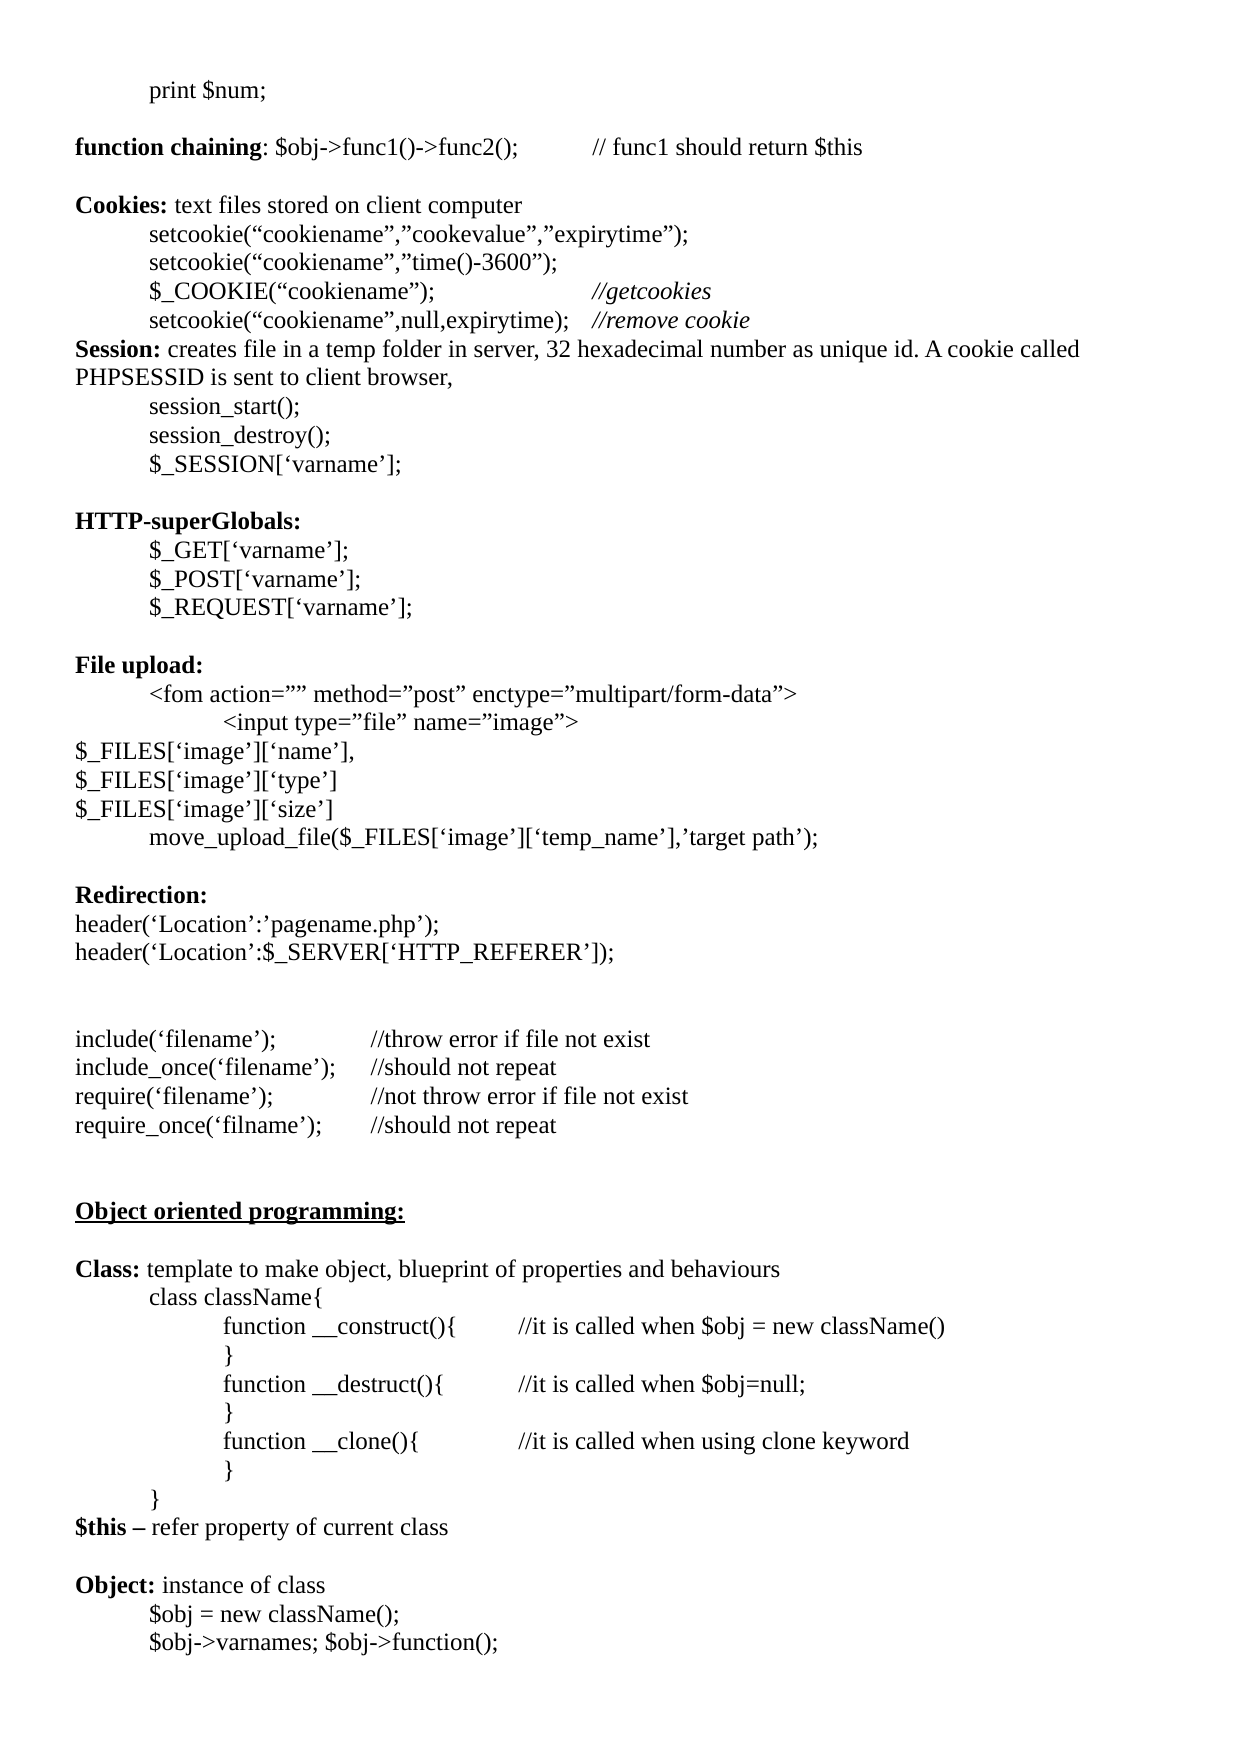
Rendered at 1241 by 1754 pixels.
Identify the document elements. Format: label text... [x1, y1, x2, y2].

text setcookie(“cookiename”,null,expirytime); //remove cookie [75, 305, 1165, 334]
text move_upload_file($_FILES[‘image’][‘temp_name’],’target path’); [75, 822, 1165, 851]
text $_POST[‘varname’]; [75, 564, 1165, 592]
text function __construct(){ //it is called when $obj = new className() [75, 1311, 1165, 1340]
text include_once(‘filename’); //should not repeat [75, 1052, 1165, 1081]
text session_destroy(); [75, 420, 1165, 449]
text } [149, 1455, 1165, 1484]
text setcookie(“cookiename”,”cookevalue”,”expirytime”); [75, 219, 1165, 247]
text $_FILES[‘image’][‘type’] [75, 765, 1165, 794]
text function __clone(){ //it is called when using clone keyword [149, 1426, 1165, 1455]
text Object oriented programming: [75, 1196, 1165, 1225]
text $this – refer property of current class [75, 1512, 1165, 1541]
text File upload: [75, 650, 1165, 679]
text Session: creates file in a temp folder in server, 32 hexadecimal number as unique id. A cookie called PHPSESSID is sent to client browser, [75, 334, 1165, 391]
text } [75, 1484, 1165, 1512]
text HTTP-superGlobals: [75, 506, 1165, 535]
text require_once(‘filname’); //should not repeat [75, 1110, 1165, 1139]
text function chaining: $obj->func1()->func2(); // func1 should return $this [75, 132, 1165, 161]
text require(‘filename’); //not throw error if file not exist [75, 1081, 1165, 1110]
text Class: template to make object, blueprint of properties and behaviours [75, 1254, 1165, 1282]
text header(‘Location’:$_SERVER[‘HTTP_REFERER’]); [75, 937, 1165, 966]
text class className{ [75, 1282, 1165, 1311]
text $_GET[‘varname’]; [75, 535, 1165, 564]
text $_REQUEST[‘varname’]; [75, 592, 1165, 621]
text Object: instance of class [75, 1570, 1165, 1599]
text session_start(); [75, 391, 1165, 420]
text $obj->varnames; $obj->function(); [75, 1627, 1165, 1656]
text $_COOKIE(“cookiename”); //getcookies [75, 276, 1165, 305]
text header(‘Location’:’pagename.php’); [75, 909, 1165, 937]
text <fom action=”” method=”post” enctype=”multipart/form-data”> [75, 679, 1165, 707]
text include(‘filename’); //throw error if file not exist [75, 1024, 1165, 1052]
text function __destruct(){ //it is called when $obj=null; [149, 1369, 1165, 1397]
text Redirection: [75, 880, 1165, 909]
text } [149, 1397, 1165, 1426]
text setcookie(“cookiename”,”time()-3600”); [75, 247, 1165, 276]
text Cookies: text files stored on client computer [75, 190, 1165, 219]
text $_FILES[‘image’][‘size’] [75, 794, 1165, 822]
text $_SESSION[‘varname’]; [75, 449, 1165, 477]
text $obj = new className(); [75, 1599, 1165, 1627]
text $_FILES[‘image’][‘name’], [75, 736, 1165, 765]
text } [149, 1340, 1165, 1369]
text <input type=”file” name=”image”> [75, 707, 1165, 736]
text print $num; [75, 75, 1165, 104]
